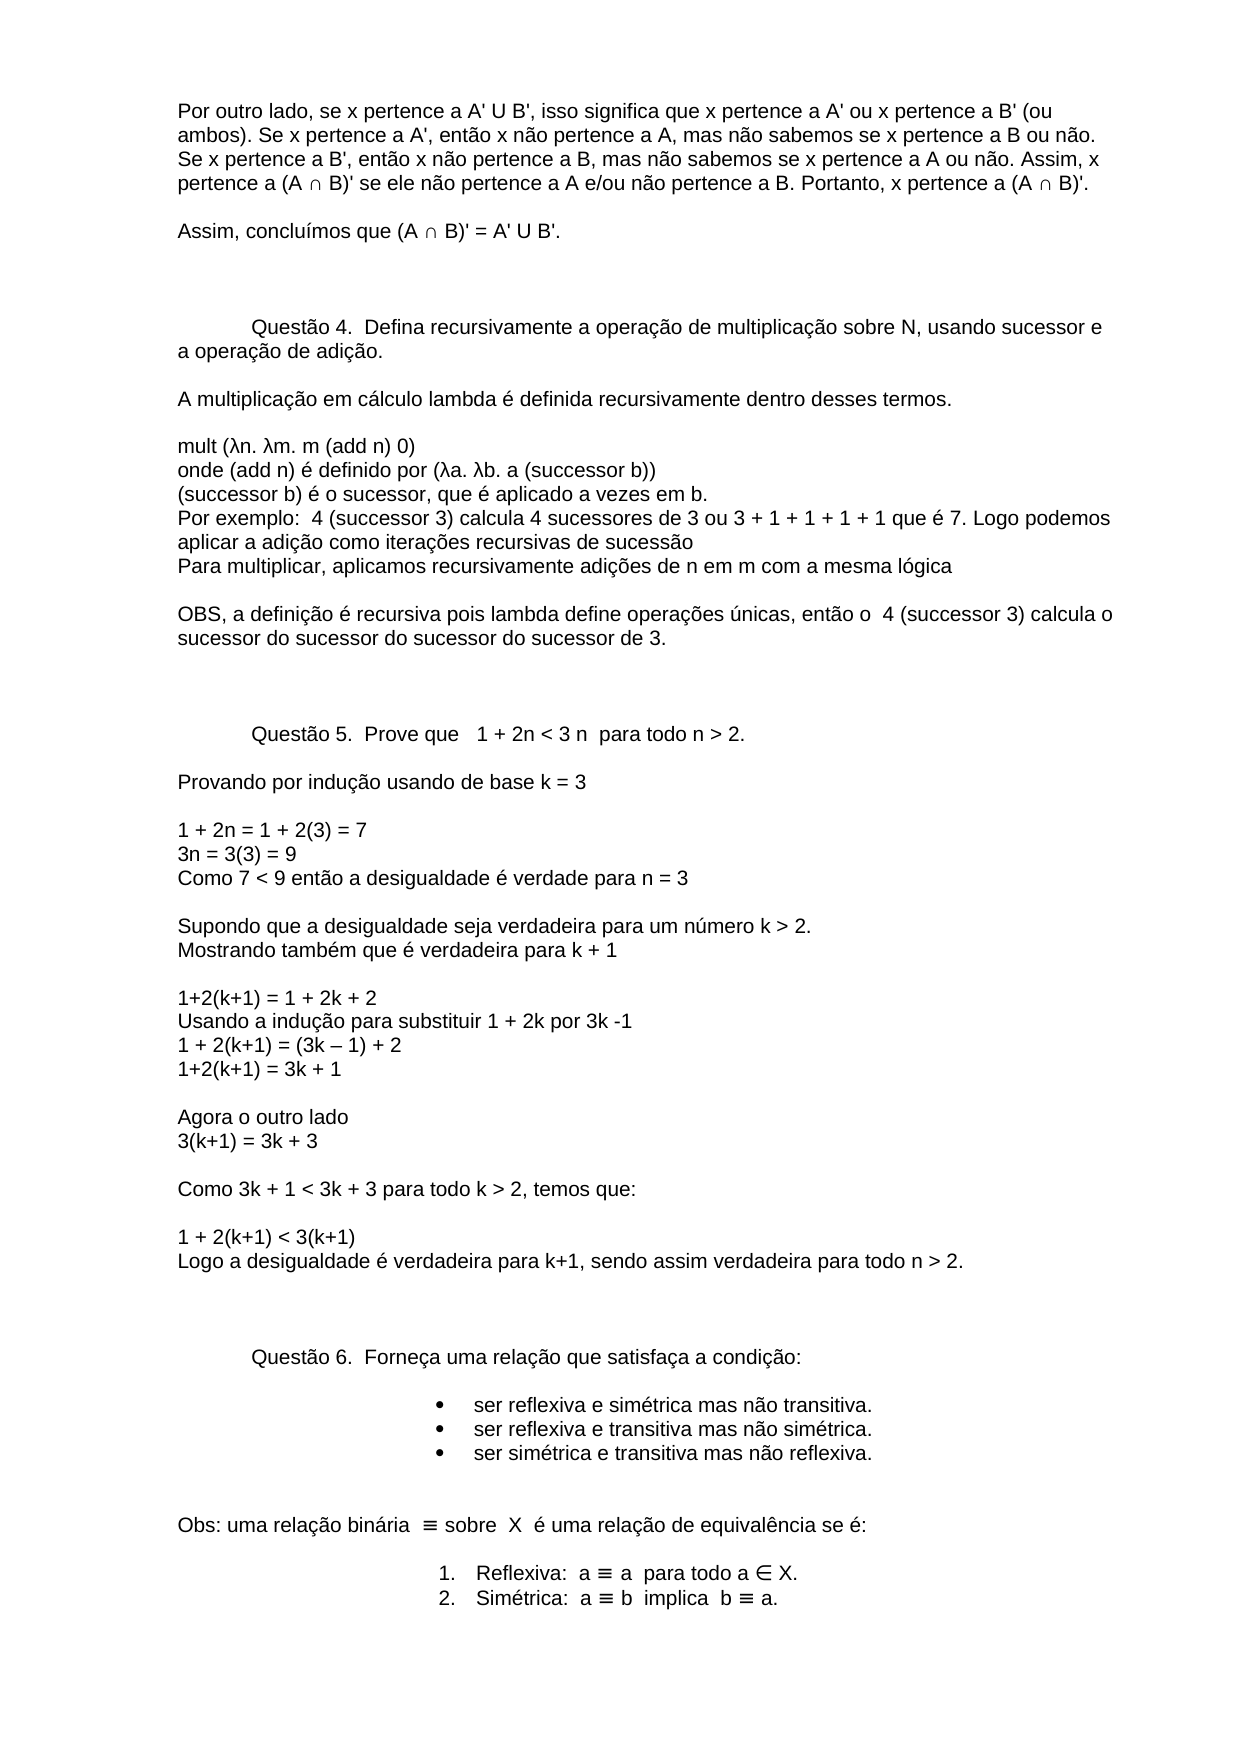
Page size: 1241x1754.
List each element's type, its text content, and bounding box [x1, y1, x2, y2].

text Provando por indução usando de base k = 3 1 + 2n = 1 + 2(3) = 7 3n = 3(3) = 9 Como 7 < 9 então a desigualdade é verdade para n = 3 [177, 770, 1117, 913]
text (successor b) é o sucessor, que é aplicado a vezes em b. [177, 482, 1117, 506]
text Agora o outro lado [177, 1105, 1117, 1129]
text OBS, a definição é recursiva pois lambda define operações únicas, então o 4 (successor 3) calcula o sucessor do sucessor do sucessor do sucessor de 3. [177, 602, 1117, 650]
text Obs: uma relação binária ≡ sobre X é uma relação de equivalência se é: [177, 1513, 1117, 1537]
text Por outro lado, se x pertence a A' U B', isso significa que x pertence a A' ou x pertence a B' (ou ambos). Se x pertence a A', então x não pertence a A, mas não sabemos se x pertence a B ou não. Se x pertence a B', então x não pertence a B, mas não sabemos se x pertence a A ou não. Assim, x pertence a (A ∩ B)' se ele não pertence a A e/ou não pertence a B. Portanto, x pertence a (A ∩ B)'. [177, 99, 1117, 195]
list ser simétrica e transitiva mas não reflexiva. [436, 1441, 1117, 1465]
text onde (add n) é definido por (λa. λb. a (successor b)) [177, 458, 1117, 482]
text Usando a indução para substituir 1 + 2k por 3k -1 [177, 1009, 1117, 1033]
text Questão 4. Defina recursivamente a operação de multiplicação sobre N, usando sucessor e a operação de adição. [177, 314, 1117, 362]
text Mostrando também que é verdadeira para k + 1 [177, 937, 1117, 961]
text Supondo que a desigualdade seja verdadeira para um número k > 2. [177, 913, 1117, 937]
text Questão 5. Prove que 1 + 2n < 3 n para todo n > 2. [177, 722, 1117, 746]
text 3(k+1) = 3k + 3 [177, 1129, 1117, 1153]
text 1 + 2(k+1) = (3k – 1) + 2 [177, 1033, 1117, 1057]
list ser reflexiva e transitiva mas não simétrica. [436, 1417, 1117, 1441]
text Por exemplo: 4 (successor 3) calcula 4 sucessores de 3 ou 3 + 1 + 1 + 1 + 1 que é 7. Logo podemos aplicar a adição como iterações recursivas de sucessão [177, 506, 1117, 554]
text 1+2(k+1) = 3k + 1 [177, 1057, 1117, 1081]
text Questão 6. Forneça uma relação que satisfaça a condição: [177, 1345, 1117, 1369]
text Como 3k + 1 < 3k + 3 para todo k > 2, temos que: [177, 1177, 1117, 1201]
text mult (λn. λm. m (add n) 0) [177, 434, 1117, 458]
text Para multiplicar, aplicamos recursivamente adições de n em m com a mesma lógica [177, 554, 1117, 578]
text Assim, concluímos que (A ∩ B)' = A' U B'. [177, 219, 1117, 243]
text A multiplicação em cálculo lambda é definida recursivamente dentro desses termos. [177, 386, 1117, 410]
list Reflexiva: a ≡ a para todo a ∈ X. [438, 1561, 1117, 1586]
text Logo a desigualdade é verdadeira para k+1, sendo assim verdadeira para todo n > 2. [177, 1249, 1117, 1273]
list ser reflexiva e simétrica mas não transitiva. [436, 1393, 1117, 1417]
text 1+2(k+1) = 1 + 2k + 2 [177, 985, 1117, 1009]
text 1 + 2(k+1) < 3(k+1) [177, 1225, 1117, 1249]
list Simétrica: a ≡ b implica b ≡ a. [438, 1586, 1117, 1610]
